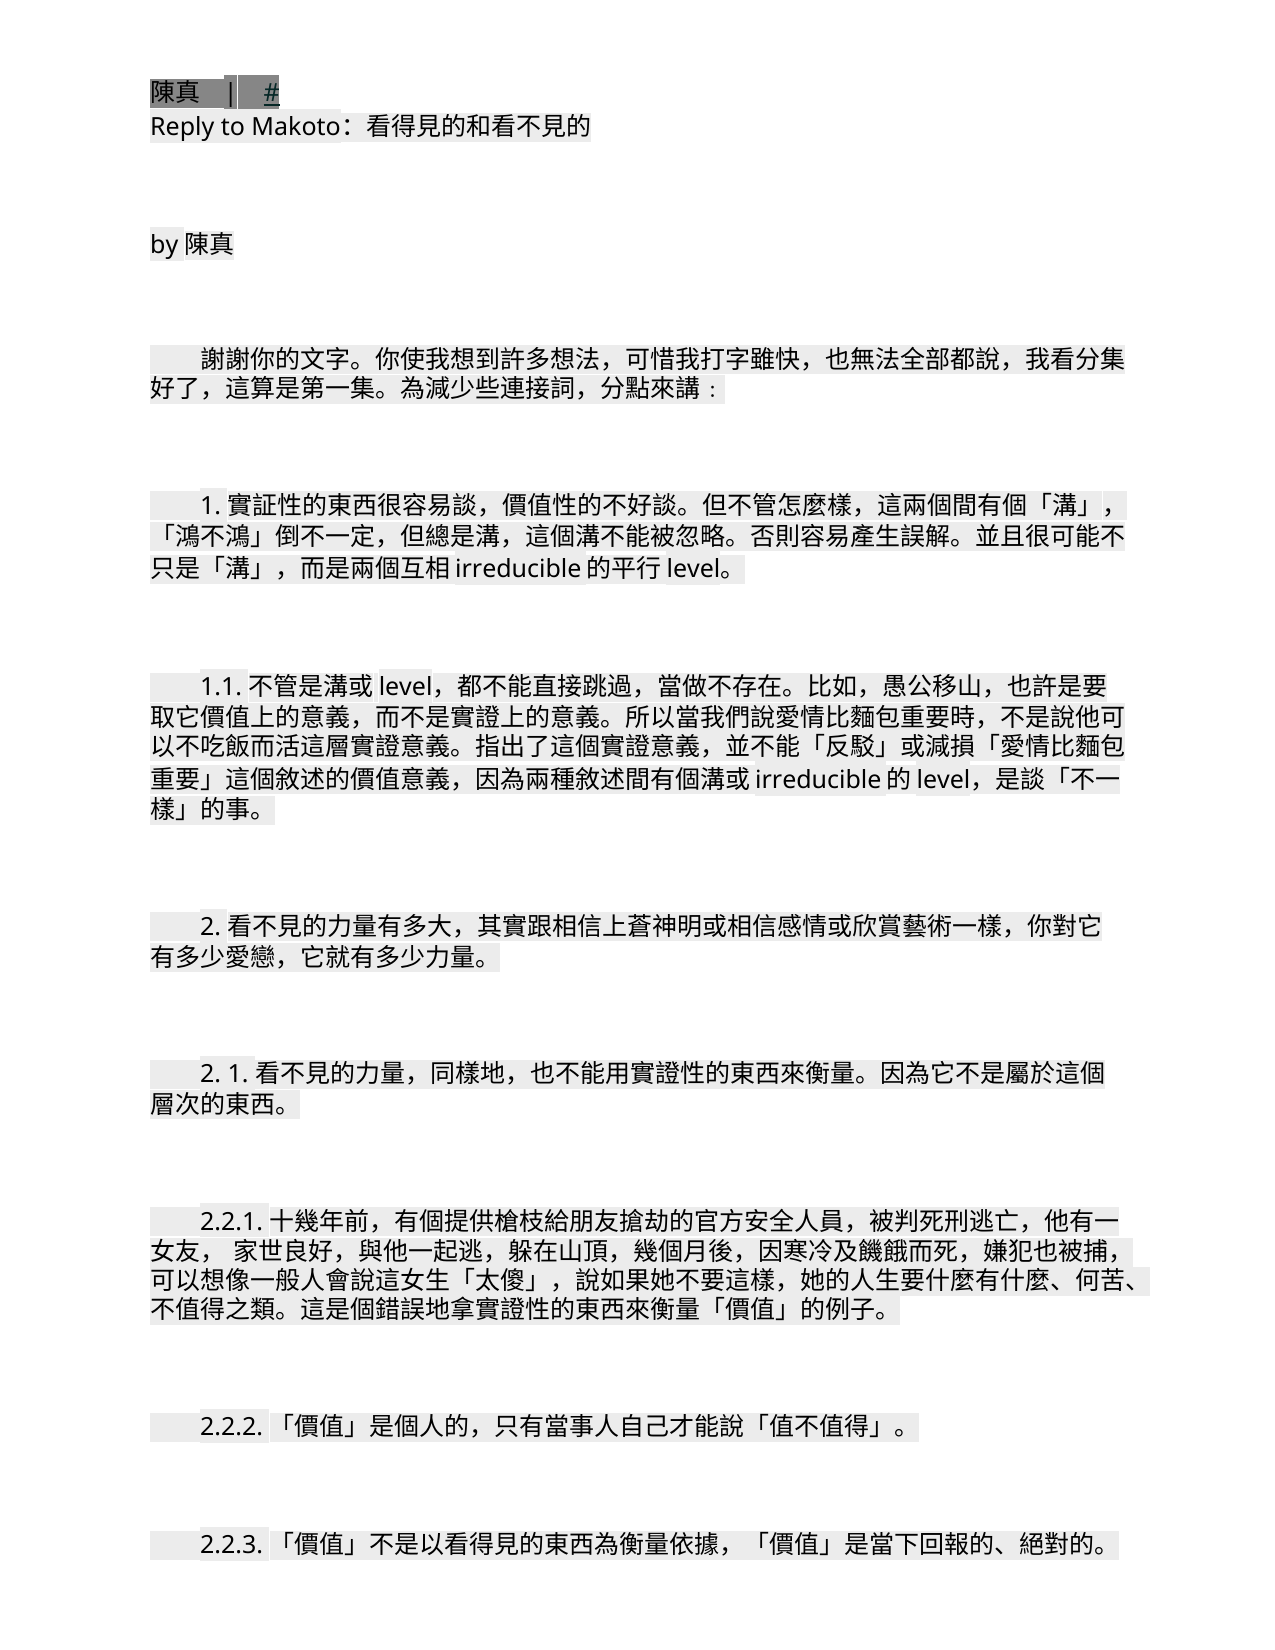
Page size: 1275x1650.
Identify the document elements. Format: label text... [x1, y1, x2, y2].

text Reply to Makoto：看得見的和看不見的 [150, 109, 1125, 143]
text 2.2.2. 「價值」是個人的，只有當事人自己才能說「值不值得」。 [150, 1409, 1125, 1443]
text 2. 1. 看不見的力量，同樣地，也不能用實證性的東西來衡量。因為它不是屬於這個層次的東西。 [150, 1056, 1125, 1119]
text 2. 看不見的力量有多大，其實跟相信上蒼神明或相信感情或欣賞藝術一樣，你對它有多少愛戀，它就有多少力量。 [150, 909, 1125, 972]
text by 陳真 [150, 227, 1125, 261]
text 2.2.3. 「價值」不是以看得見的東西為衡量依據，「價值」是當下回報的、絕對的。 [150, 1527, 1125, 1561]
text 2.2.1. 十幾年前，有個提供槍枝給朋友搶劫的官方安全人員，被判死刑逃亡，他有一女友， 家世良好，與他一起逃，躲在山頂，幾個月後，因寒冷及饑餓而死，嫌犯也被捕，可以想像一般人會說這女生「太傻」，說如果她不要這樣，她的人生要什麼有什麼、何苦、不值得之類。這是個錯誤地拿實證性的東西來衡量「價值」的例子。 [150, 1203, 1125, 1325]
text 陳真 | # [150, 75, 1125, 109]
text 1. 實証性的東西很容易談，價值性的不好談。但不管怎麼樣，這兩個間有個「溝」，「鴻不鴻」倒不一定，但總是溝，這個溝不能被忽略。否則容易產生誤解。並且很可能不只是「溝」，而是兩個互相irreducible的平行level。 [150, 488, 1125, 585]
text 謝謝你的文字。你使我想到許多想法，可惜我打字雖快，也無法全部都說，我看分集好了，這算是第一集。為減少些連接詞，分點來講﹕ [150, 345, 1125, 404]
text 1.1. 不管是溝或level，都不能直接跳過，當做不存在。比如，愚公移山，也許是要取它價值上的意義，而不是實證上的意義。所以當我們說愛情比麵包重要時，不是說他可以不吃飯而活這層實證意義。指出了這個實證意義，並不能「反駁」或減損「愛情比麵包重要」這個敘述的價值意義，因為兩種敘述間有個溝或irreducible的level，是談「不一樣」的事。 [150, 669, 1125, 825]
